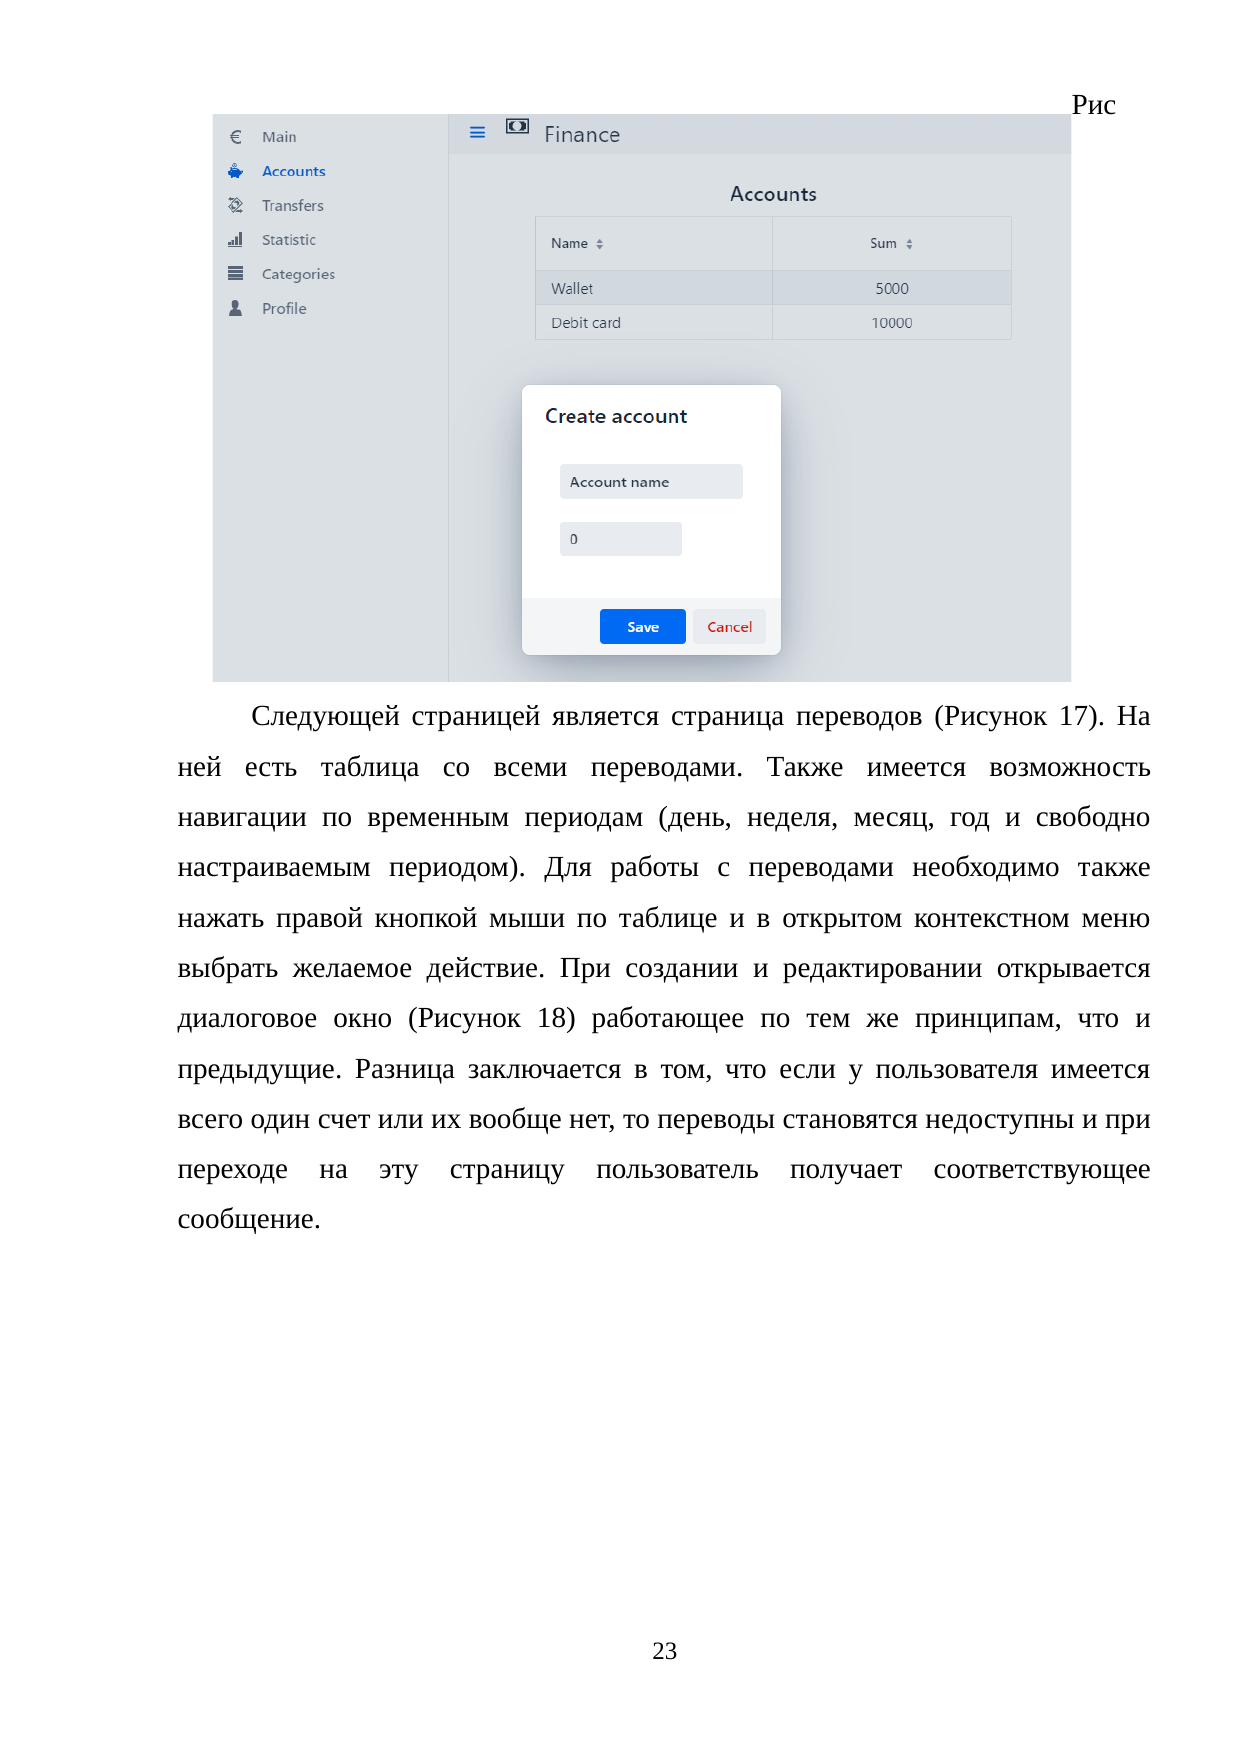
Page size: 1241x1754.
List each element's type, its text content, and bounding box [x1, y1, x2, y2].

text Следующей страницей является страница переводов (Рисунок 17). На ней есть таблица со всеми переводами. Также имеется возможность навигации по временным периодам (день, неделя, месяц, год и свободно настраиваемым периодом). Для работы с переводами необходимо также нажать правой кнопкой мыши по таблице и в открытом контекстном меню выбрать желаемое действие. При создании и редактировании открывается диалоговое окно (Рисунок 18) работающее по тем же принципам, что и предыдущие. Разница заключается в том, что если у пользователя имеется всего один счет или их вообще нет, то переводы становятся недоступны и при переходе на эту страницу пользователь получает соответствующее сообщение. [177, 75, 1152, 1235]
text Рисунок 16 - Диалоговое окно для создания счета [208, 87, 1120, 682]
